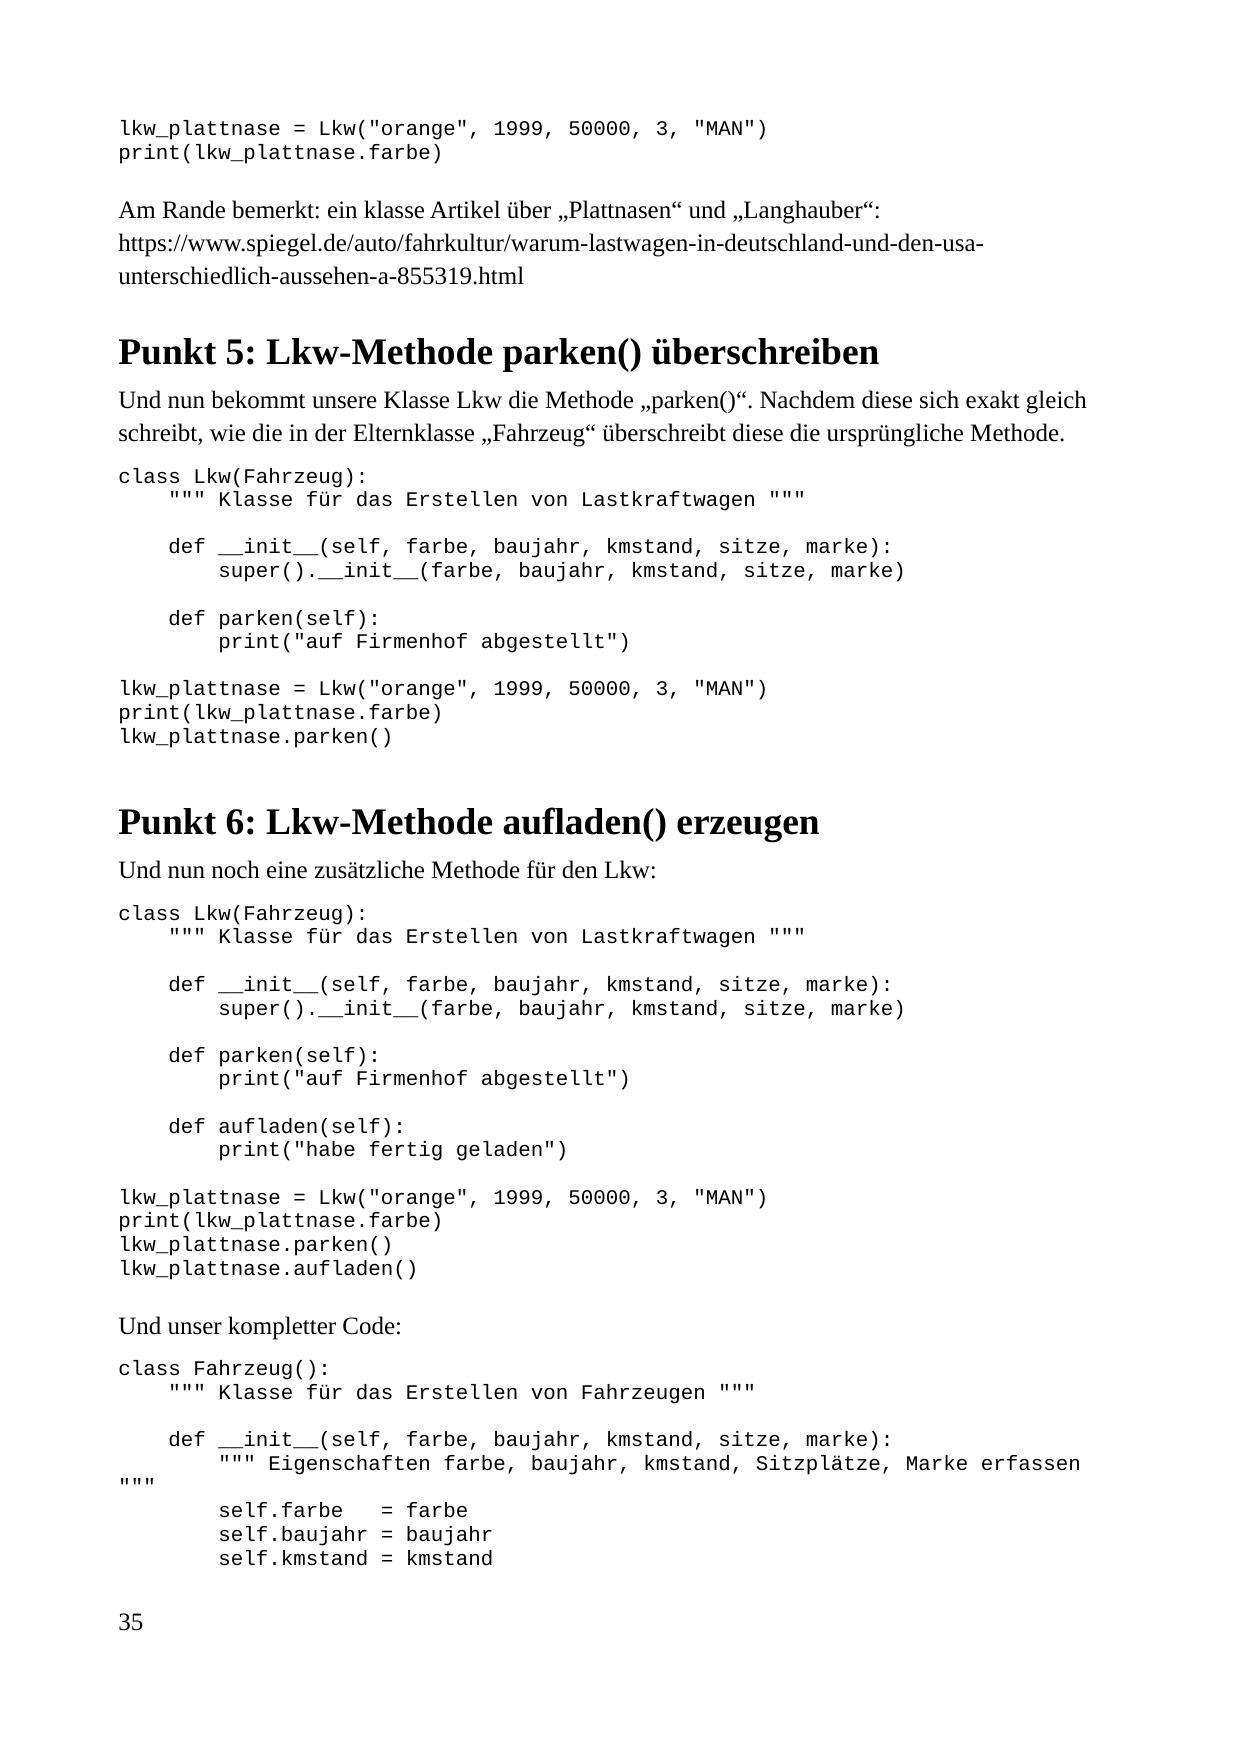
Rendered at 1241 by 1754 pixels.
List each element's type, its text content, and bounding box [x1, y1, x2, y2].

text print("auf Firmenhof abgestellt") [118, 1068, 1122, 1092]
text """ Eigenschaften farbe, baujahr, kmstand, Sitzplätze, Marke erfassen """ [118, 1453, 1122, 1500]
text class Fahrzeug(): [118, 1358, 1122, 1382]
text def aufladen(self): [118, 1116, 1122, 1139]
text print("habe fertig geladen") [118, 1139, 1122, 1163]
text lkw_plattnase = Lkw("orange", 1999, 50000, 3, "MAN") [118, 118, 1122, 142]
text self.farbe = farbe [118, 1500, 1122, 1524]
text """ Klasse für das Erstellen von Lastkraftwagen """ [118, 489, 1122, 513]
text print(lkw_plattnase.farbe) [118, 142, 1122, 165]
text def parken(self): [118, 607, 1122, 631]
text lkw_plattnase.aufladen() [118, 1258, 1122, 1281]
text self.kmstand = kmstand [118, 1547, 1122, 1571]
text def parken(self): [118, 1045, 1122, 1068]
text Am Rande bemerkt: ein klasse Artikel über „Plattnasen“ und „Langhauber“: https://www.spiegel.de/auto/fahrkultur/warum-lastwagen-in-deutschland-und-den-usa-unterschiedlich-aussehen-a-855319.html [118, 195, 1122, 290]
text class Lkw(Fahrzeug): [118, 466, 1122, 489]
text lkw_plattnase.parken() [118, 1234, 1122, 1258]
text """ Klasse für das Erstellen von Fahrzeugen """ [118, 1382, 1122, 1406]
text Und nun bekommt unsere Klasse Lkw die Methode „parken()“. Nachdem diese sich exakt gleich schreibt, wie die in der Elternklasse „Fahrzeug“ überschreibt diese die ursprüngliche Methode. [118, 385, 1122, 447]
text lkw_plattnase = Lkw("orange", 1999, 50000, 3, "MAN") [118, 678, 1122, 702]
text super().__init__(farbe, baujahr, kmstand, sitze, marke) [118, 997, 1122, 1021]
text print(lkw_plattnase.farbe) [118, 702, 1122, 726]
text def __init__(self, farbe, baujahr, kmstand, sitze, marke): [118, 974, 1122, 997]
text def __init__(self, farbe, baujahr, kmstand, sitze, marke): [118, 1429, 1122, 1453]
text print("auf Firmenhof abgestellt") [118, 631, 1122, 655]
text class Lkw(Fahrzeug): [118, 903, 1122, 927]
text lkw_plattnase.parken() [118, 726, 1122, 749]
text """ Klasse für das Erstellen von Lastkraftwagen """ [118, 927, 1122, 950]
text super().__init__(farbe, baujahr, kmstand, sitze, marke) [118, 560, 1122, 584]
subtitle Punkt 6: Lkw-Methode aufladen() erzeugen [118, 800, 1122, 843]
text Und unser kompletter Code: [118, 1311, 1122, 1339]
text print(lkw_plattnase.farbe) [118, 1210, 1122, 1234]
text lkw_plattnase = Lkw("orange", 1999, 50000, 3, "MAN") [118, 1187, 1122, 1210]
subtitle Punkt 5: Lkw-Methode parken() überschreiben [118, 329, 1122, 372]
text self.baujahr = baujahr [118, 1524, 1122, 1547]
text def __init__(self, farbe, baujahr, kmstand, sitze, marke): [118, 537, 1122, 560]
text Und nun noch eine zusätzliche Methode für den Lkw: [118, 855, 1122, 884]
